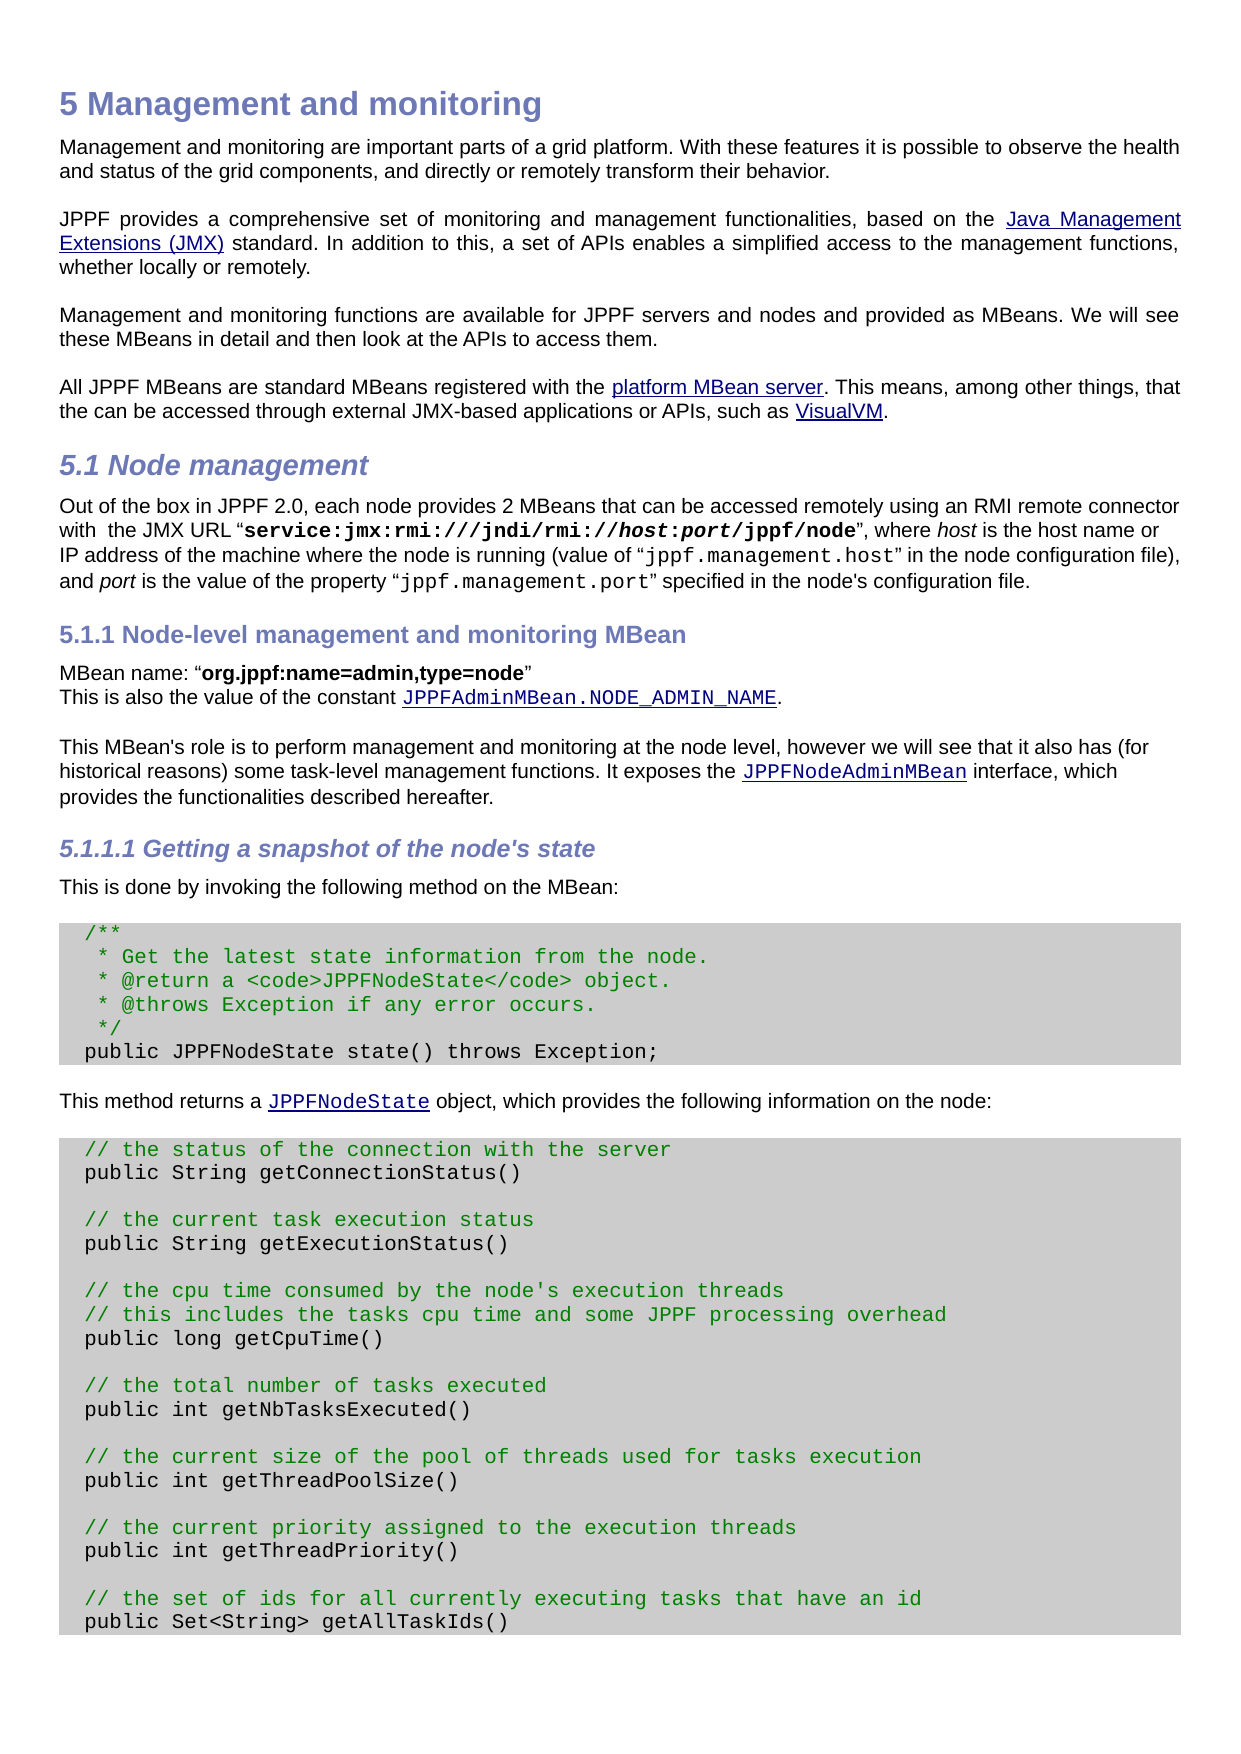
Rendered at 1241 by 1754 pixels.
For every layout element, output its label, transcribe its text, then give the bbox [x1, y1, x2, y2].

text This method returns a JPPFNodeState object, which provides the following information on the node: [59, 1089, 1181, 1114]
text public int getThreadPoolSize() [59, 1469, 1181, 1493]
text Management and monitoring functions are available for JPPF servers and nodes and provided as MBeans. We will see these MBeans in detail and then look at the APIs to access them. [59, 303, 1181, 351]
text * @throws Exception if any error occurs. [59, 994, 1181, 1017]
subtitle Management and monitoring [59, 84, 1181, 122]
text /** [59, 923, 1181, 947]
text JPPF provides a comprehensive set of monitoring and management functionalities, based on the Java Management Extensions (JMX) standard. In addition to this, a set of APIs enables a simplified access to the management functions, whether locally or remotely. [59, 207, 1181, 279]
text // the set of ids for all currently executing tasks that have an id [59, 1588, 1181, 1611]
text MBean name: “org.jppf:name=admin,type=node” [59, 661, 1181, 685]
subtitle Node-level management and monitoring MBean [59, 620, 1181, 649]
text public JPPFNodeState state() throws Exception; [59, 1041, 1181, 1065]
text This is done by invoking the following method on the MBean: [59, 875, 1181, 899]
text This is also the value of the constant JPPFAdminMBean.NODE_ADMIN_NAME. [59, 685, 1181, 711]
text public int getThreadPriority() [59, 1541, 1181, 1564]
text // the current task execution status [59, 1209, 1181, 1233]
text // the current size of the pool of threads used for tasks execution [59, 1446, 1181, 1469]
text Management and monitoring are important parts of a grid platform. With these features it is possible to observe the health and status of the grid components, and directly or remotely transform their behavior. [59, 135, 1181, 183]
subtitle Node management [59, 447, 1181, 481]
text All JPPF MBeans are standard MBeans registered with the platform MBean server. This means, among other things, that the can be accessed through external JMX-based applications or APIs, such as VisualVM. [59, 374, 1181, 422]
text // the status of the connection with the server [59, 1138, 1181, 1162]
text * Get the latest state information from the node. [59, 947, 1181, 970]
subtitle Getting a snapshot of the node's state [59, 834, 1181, 862]
text // the cpu time consumed by the node's execution threads [59, 1280, 1181, 1304]
text public String getConnectionStatus() [59, 1162, 1181, 1186]
text public long getCpuTime() [59, 1328, 1181, 1351]
text */ [59, 1017, 1181, 1041]
text // the current priority assigned to the execution threads [59, 1517, 1181, 1541]
text // this includes the tasks cpu time and some JPPF processing overhead [59, 1304, 1181, 1328]
text Out of the box in JPPF 2.0, each node provides 2 MBeans that can be accessed remotely using an RMI remote connector with the JMX URL “service:jmx:rmi:///jndi/rmi://host:port/jppf/node”, where host is the host name or IP address of the machine where the node is running (value of “jppf.management.host” in the node configuration file), and port is the value of the property “jppf.management.port” specified in the node's configuration file. [59, 493, 1181, 595]
text * @return a <code>JPPFNodeState</code> object. [59, 970, 1181, 994]
text This MBean's role is to perform management and monitoring at the node level, however we will see that it also has (for historical reasons) some task-level management functions. It exposes the JPPFNodeAdminMBean interface, which provides the functionalities described hereafter. [59, 735, 1181, 809]
text public String getExecutionStatus() [59, 1233, 1181, 1257]
text public Set<String> getAllTaskIds() [59, 1611, 1181, 1635]
text public int getNbTasksExecuted() [59, 1399, 1181, 1422]
text // the total number of tasks executed [59, 1375, 1181, 1399]
